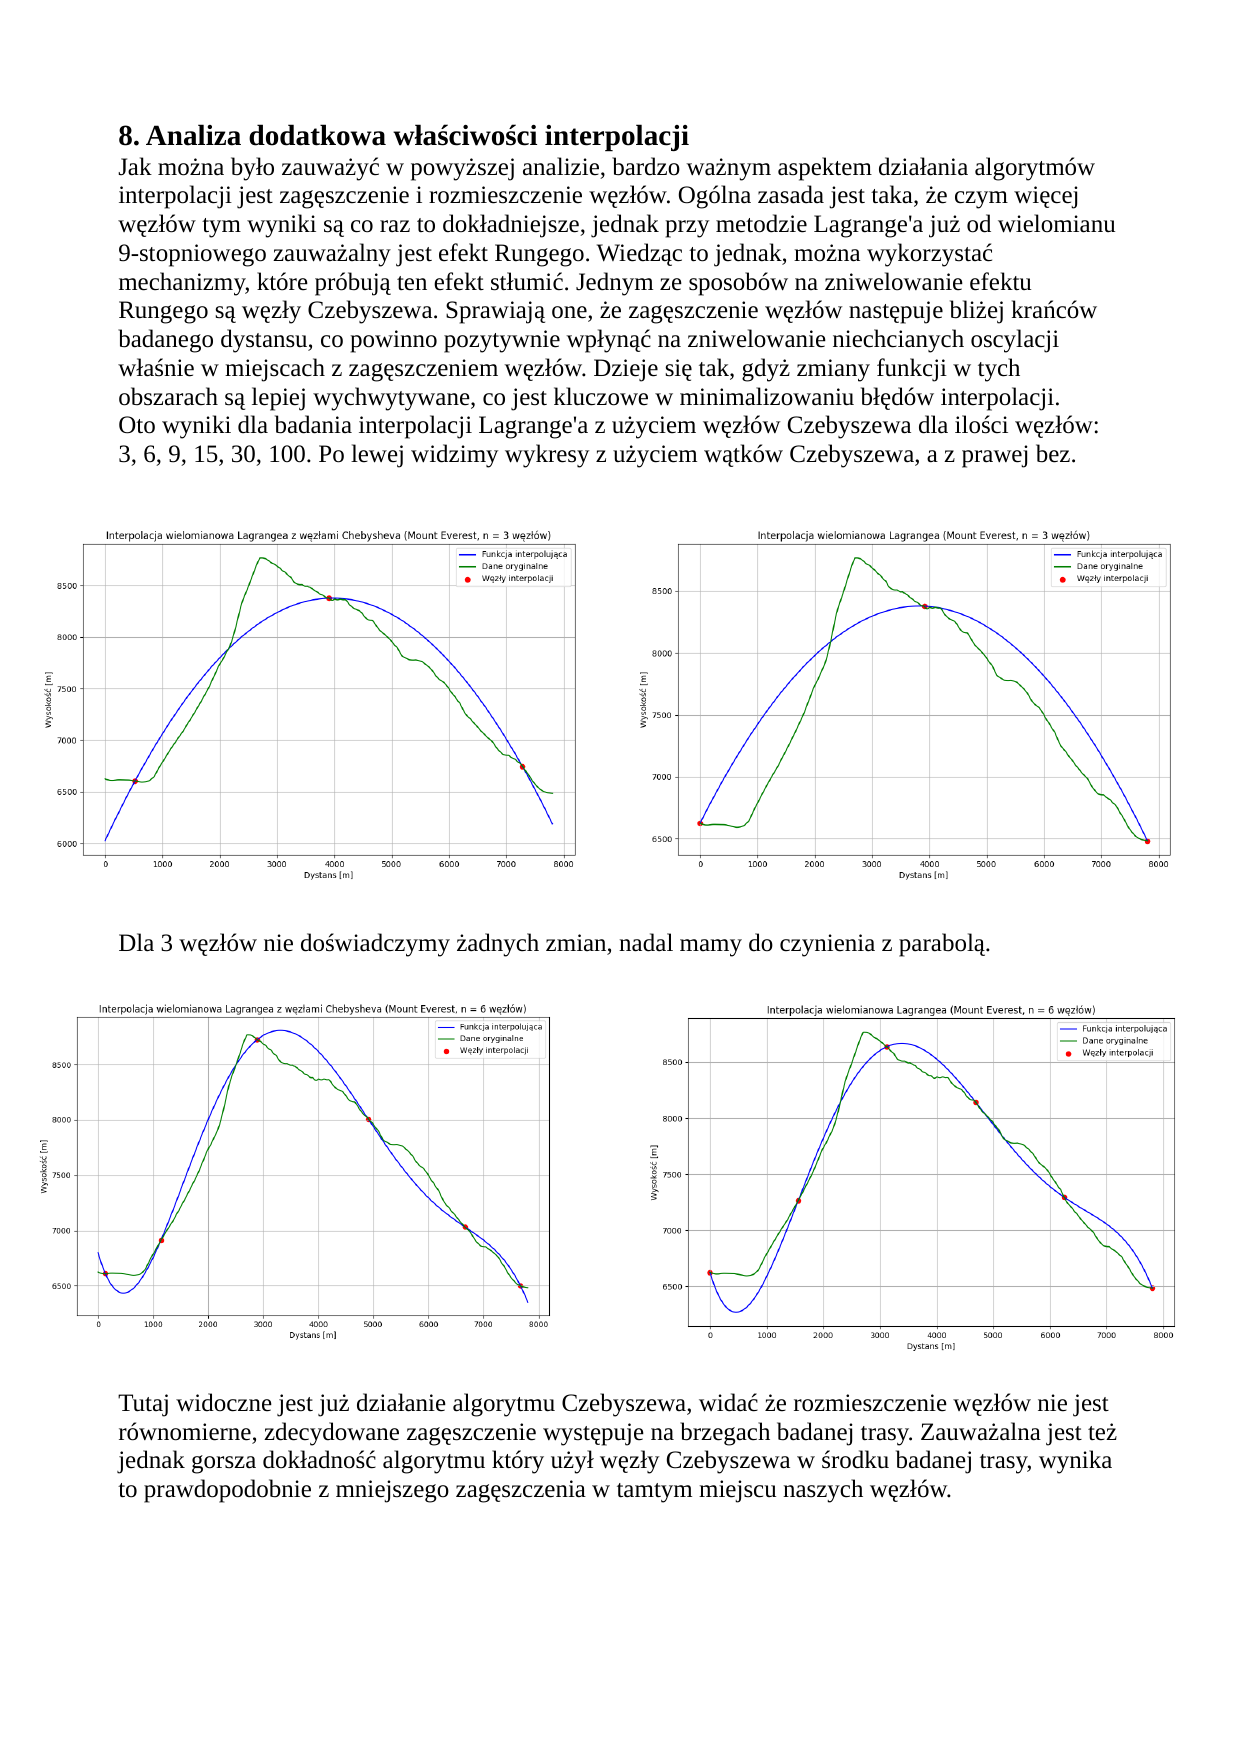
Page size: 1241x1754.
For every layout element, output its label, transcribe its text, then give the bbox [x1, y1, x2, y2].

picture [0, 970, 1237, 1370]
picture [3, 495, 1233, 899]
text Jak można było zauważyć w powyższej analizie, bardzo ważnym aspektem działania algorytmów interpolacji jest zagęszczenie i rozmieszczenie węzłów. Ogólna zasada jest taka, że czym więcej węzłów tym wyniki są co raz to dokładniejsze, jednak przy metodzie Lagrange'a już od wielomianu 9-stopniowego zauważalny jest efekt Rungego. Wiedząc to jednak, można wykorzystać mechanizmy, które próbują ten efekt stłumić. Jednym ze sposobów na zniwelowanie efektu Rungego są węzły Czebyszewa. Sprawiają one, że zagęszczenie węzłów następuje bliżej krańców badanego dystansu, co powinno pozytywnie wpłynąć na zniwelowanie niechcianych oscylacji właśnie w miejscach z zagęszczeniem węzłów. Dzieje się tak, gdyż zmiany funkcji w tych obszarach są lepiej wychwytywane, co jest kluczowe w minimalizowaniu błędów interpolacji. [118, 152, 1122, 410]
text Oto wyniki dla badania interpolacji Lagrange'a z użyciem węzłów Czebyszewa dla ilości węzłów: 3, 6, 9, 15, 30, 100. Po lewej widzimy wykresy z użyciem wątków Czebyszewa, a z prawej bez. [118, 410, 1122, 468]
text Tutaj widoczne jest już działanie algorytmu Czebyszewa, widać że rozmieszczenie węzłów nie jest równomierne, zdecydowane zagęszczenie występuje na brzegach badanej trasy. Zauważalna jest też jednak gorsza dokładność algorytmu który użył węzły Czebyszewa w środku badanej trasy, wynika to prawdopodobnie z mniejszego zagęszczenia w tamtym miejscu naszych węzłów. [118, 1388, 1122, 1503]
text Dla 3 węzłów nie doświadczymy żadnych zmian, nadal mamy do czynienia z parabolą. [118, 928, 1122, 957]
text 8. Analiza dodatkowa właściwości interpolacji [118, 118, 1122, 152]
